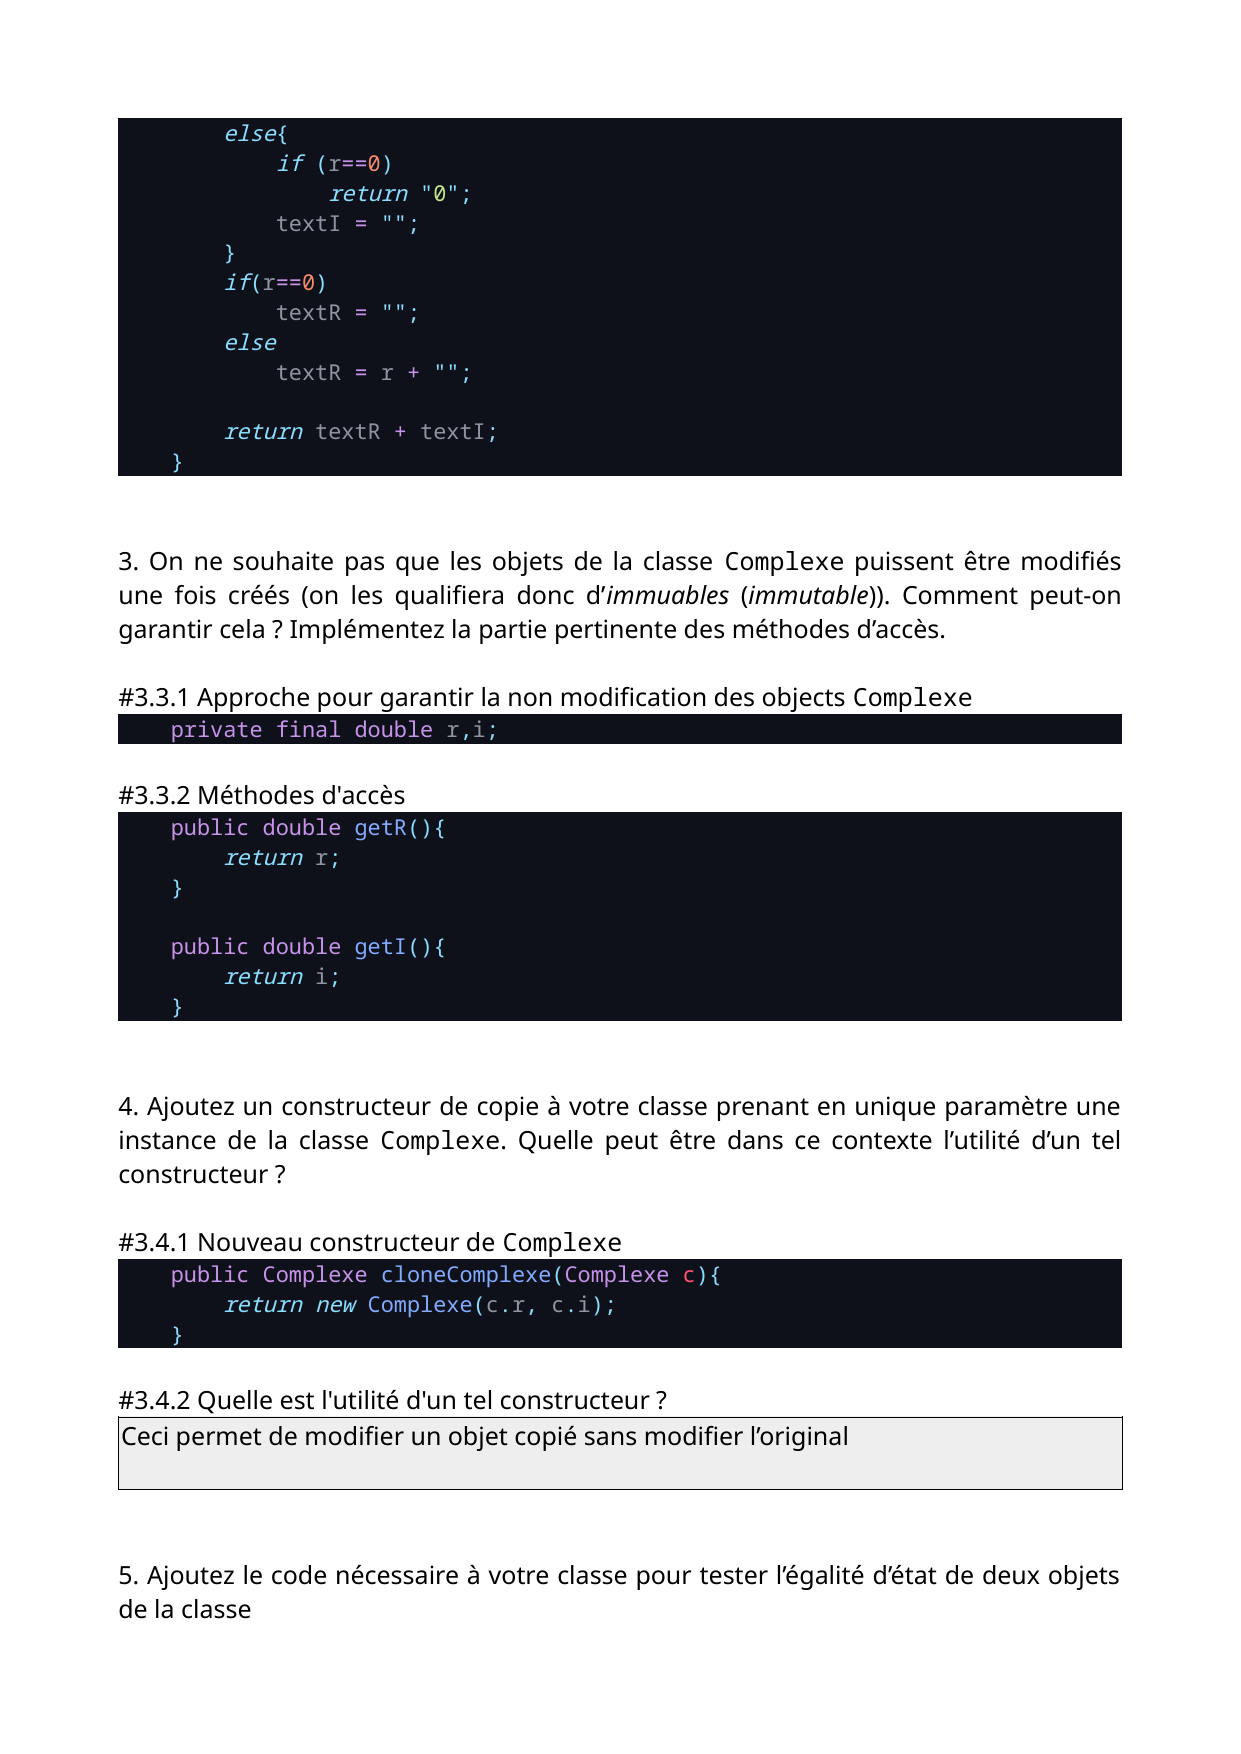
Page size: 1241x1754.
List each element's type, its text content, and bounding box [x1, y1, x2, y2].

text return "0"; [118, 178, 1122, 207]
text else [118, 327, 1122, 356]
text public Complexe cloneComplexe(Complexe c){ [118, 1259, 1122, 1289]
text } [118, 446, 1122, 476]
text public double getI(){ [118, 931, 1122, 961]
text textR = ""; [118, 297, 1122, 327]
text } [118, 237, 1122, 267]
text #3.3.1 Approche pour garantir la non modification des objects Complexe [118, 680, 1122, 714]
text } [118, 991, 1122, 1021]
text 5. Ajoutez le code nécessaire à votre classe pour tester l’égalité d’état de deux objets de la classe [118, 1558, 1122, 1626]
text return i; [118, 961, 1122, 991]
text if(r==0) [118, 267, 1122, 297]
text #3.3.2 Méthodes d'accès [118, 778, 1122, 812]
text #3.4.1 Nouveau constructeur de Complexe [118, 1225, 1122, 1259]
text 4. Ajoutez un constructeur de copie à votre classe prenant en unique paramètre une instance de la classe Complexe. Quelle peut être dans ce contexte l’utilité d’un tel constructeur ? [118, 1089, 1122, 1191]
text } [118, 872, 1122, 901]
text if (r==0) [118, 148, 1122, 178]
text return textR + textI; [118, 416, 1122, 446]
text } [118, 1318, 1122, 1348]
text return r; [118, 842, 1122, 872]
text 3. On ne souhaite pas que les objets de la classe Complexe puissent être modifiés une fois créés (on les qualifiera donc d’immuables (immutable)). Comment peut-on garantir cela ? Implémentez la partie pertinente des méthodes d’accès. [118, 544, 1122, 646]
text else{ [118, 118, 1122, 148]
text #3.4.2 Quelle est l'utilité d'un tel constructeur ? [118, 1382, 1122, 1416]
text public double getR(){ [118, 812, 1122, 842]
text return new Complexe(c.r, c.i); [118, 1289, 1122, 1318]
text textR = r + ""; [118, 356, 1122, 386]
text textI = ""; [118, 207, 1122, 237]
text private final double r,i; [118, 714, 1122, 744]
text Ceci permet de modifier un objet copié sans modifier l’original [119, 1418, 1122, 1451]
